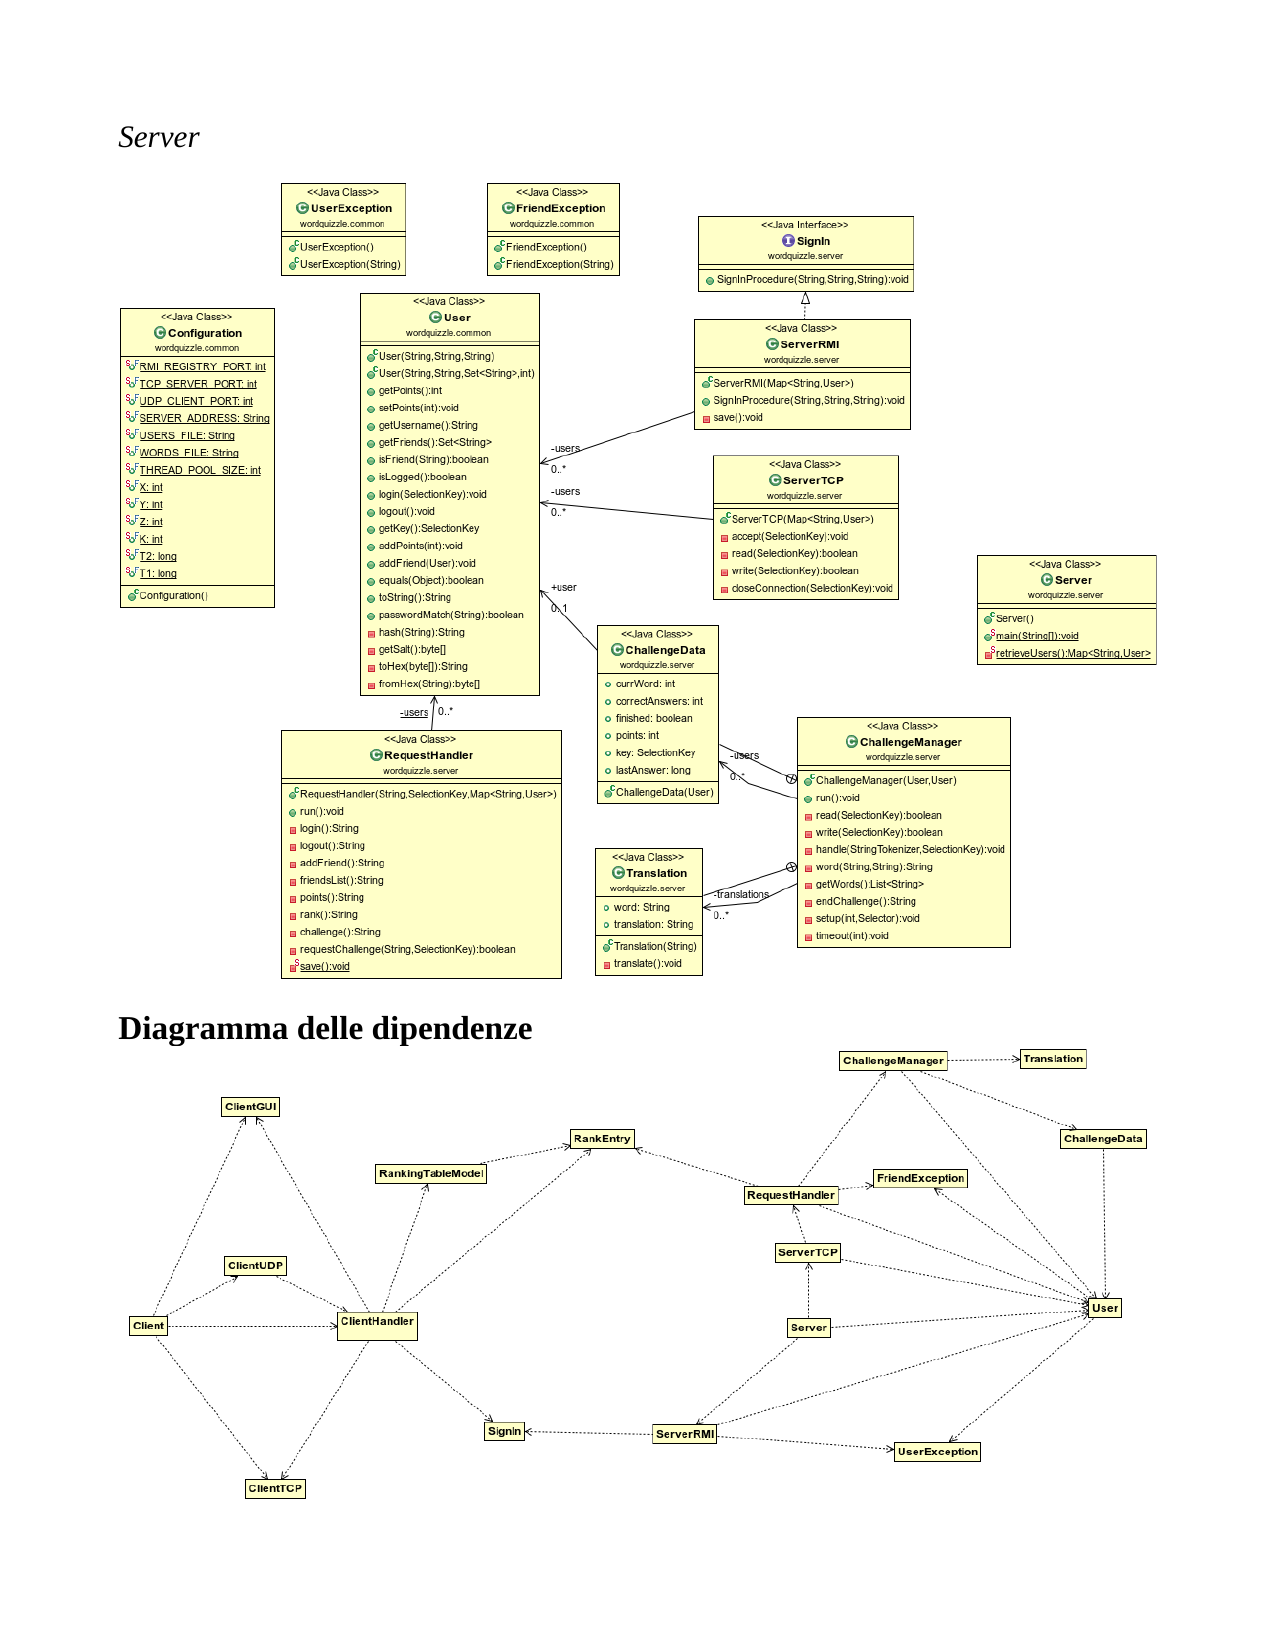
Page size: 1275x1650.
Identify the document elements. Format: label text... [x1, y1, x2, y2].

picture [118, 182, 1157, 980]
picture [126, 1046, 1149, 1501]
text Diagramma delle dipendenze [118, 1008, 1157, 1047]
text Server [118, 118, 1157, 154]
